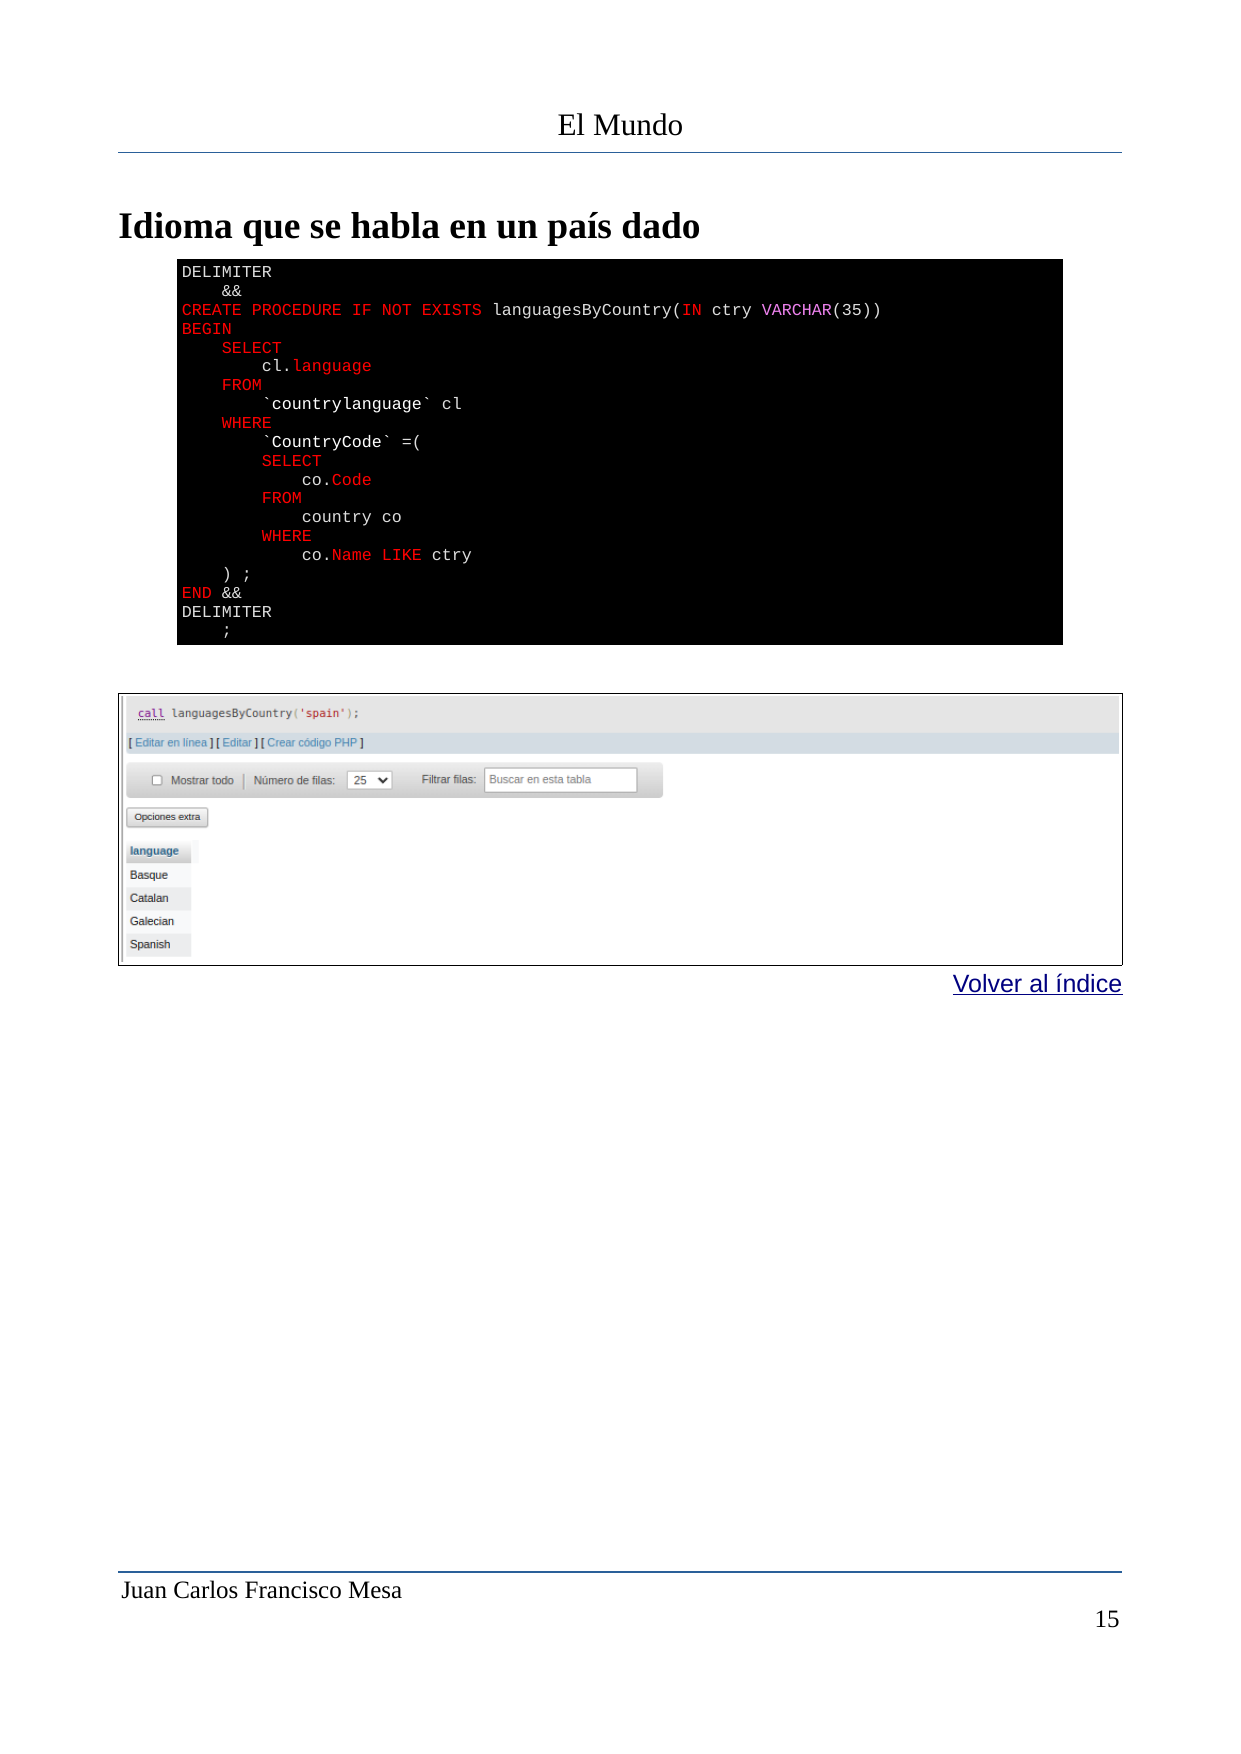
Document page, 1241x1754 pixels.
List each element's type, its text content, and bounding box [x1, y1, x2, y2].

text co.Code [179, 467, 1062, 486]
text END && [179, 580, 1062, 599]
text `countrylanguage` cl [179, 391, 1062, 410]
text WHERE [179, 523, 1062, 542]
text CREATE PROCEDURE IF NOT EXISTS languagesByCountry(IN ctry VARCHAR(35)) [179, 297, 1062, 316]
text WHERE [179, 410, 1062, 429]
picture [121, 696, 1119, 962]
text DELIMITER [179, 261, 1062, 278]
subtitle Idioma que se habla en un país dado [118, 204, 1122, 247]
text `CountryCode` =( [179, 429, 1062, 448]
text ) ; [179, 561, 1062, 580]
text co.Name LIKE ctry [179, 542, 1062, 561]
text FROM [179, 486, 1062, 504]
text Volver al índice [118, 966, 1122, 998]
text SELECT [179, 448, 1062, 467]
text ; [179, 617, 1062, 644]
text FROM [179, 372, 1062, 391]
text BEGIN [179, 316, 1062, 335]
text && [179, 278, 1062, 297]
text DELIMITER [179, 599, 1062, 617]
text [119, 694, 1122, 965]
text country co [179, 504, 1062, 523]
text cl.language [179, 353, 1062, 372]
text SELECT [179, 335, 1062, 353]
